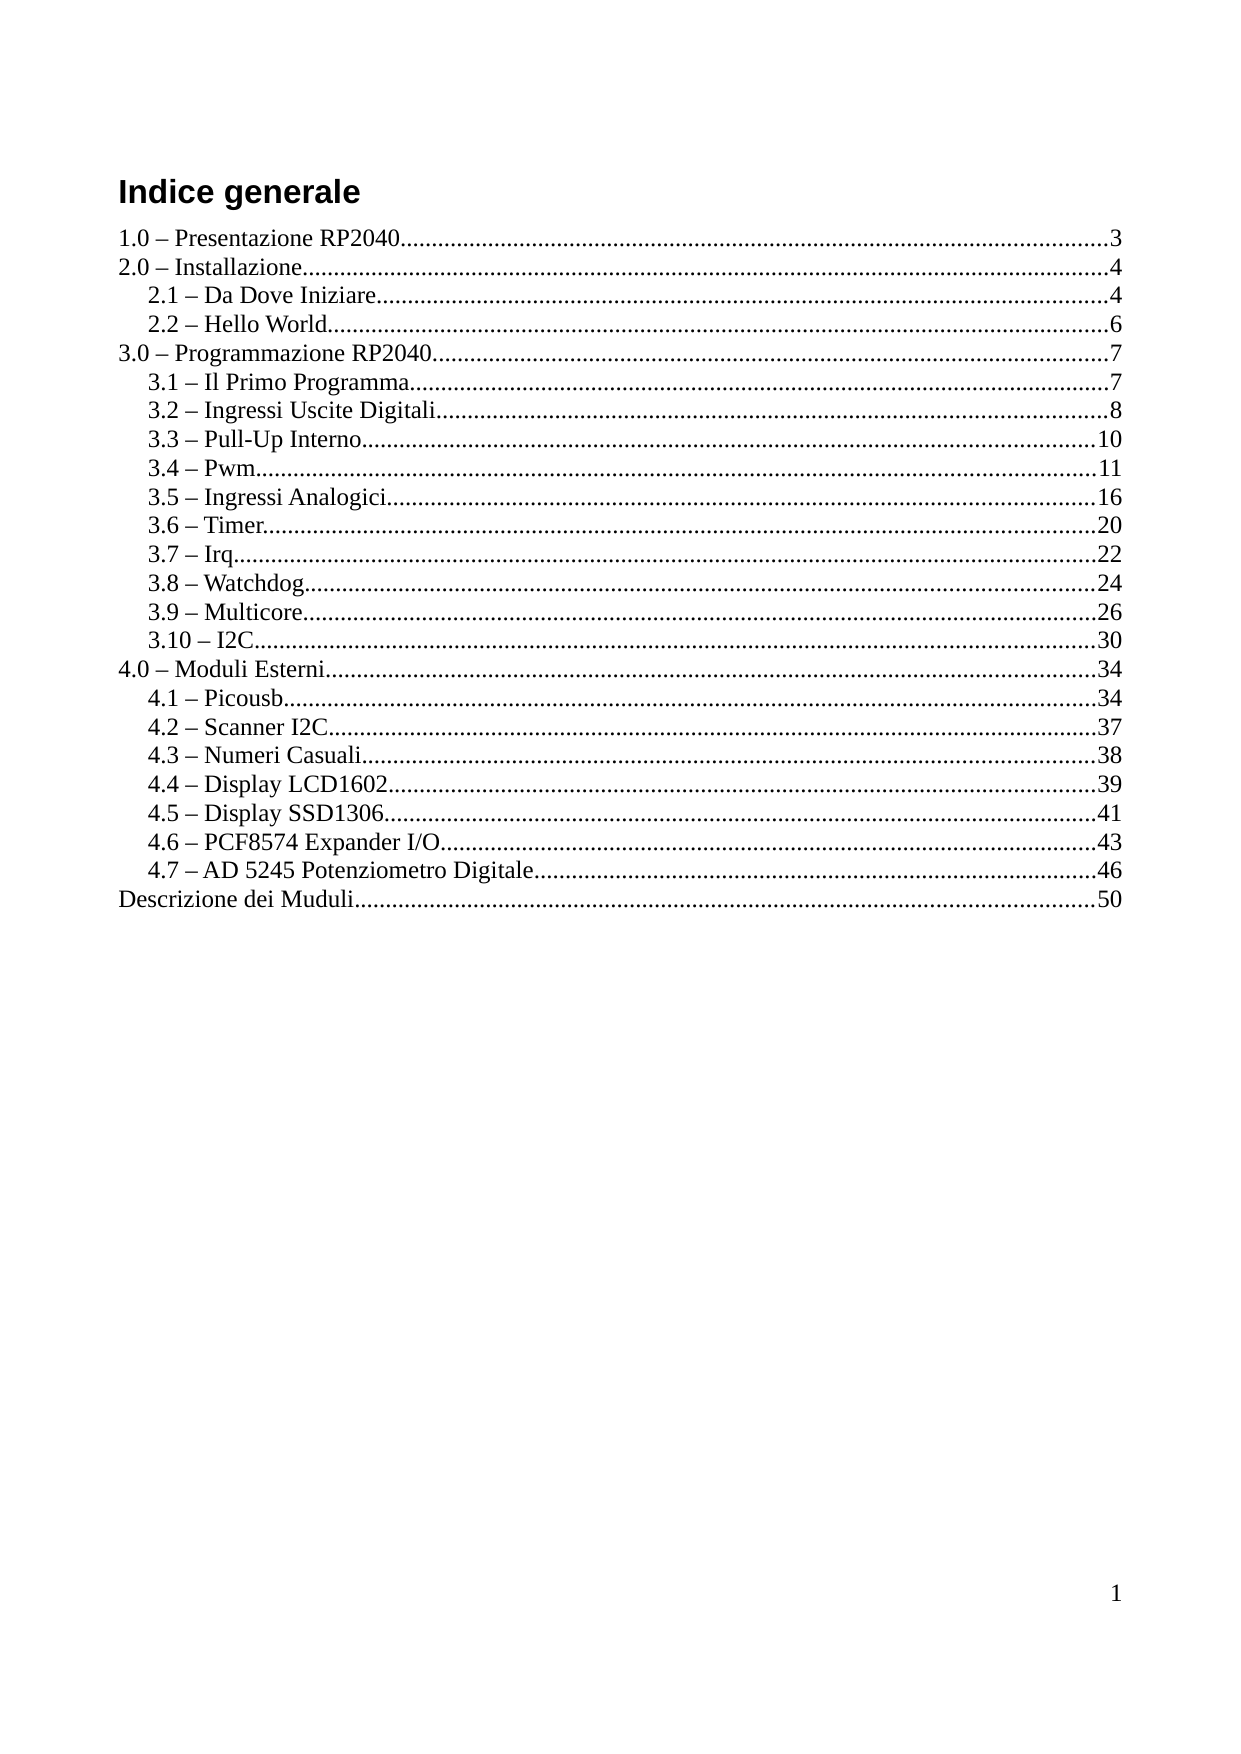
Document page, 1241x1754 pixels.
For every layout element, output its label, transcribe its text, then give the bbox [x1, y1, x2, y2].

text 3.2 – Ingressi Uscite Digitali. 8 [148, 395, 1122, 424]
text 4.6 – PCF8574 Expander I/O. 43 [148, 827, 1122, 855]
text Descrizione dei Muduli. 50 [118, 884, 1122, 913]
text 4.2 – Scanner I2C. 37 [148, 712, 1122, 740]
text 3.5 – Ingressi Analogici 16 [148, 482, 1122, 510]
text 2.1 – Da Dove Iniziare. 4 [148, 280, 1122, 309]
text 4.3 – Numeri Casuali. 38 [148, 740, 1122, 769]
text 4.1 – Picousb. 34 [148, 683, 1122, 712]
text 1.0 – Presentazione RP2040. 3 [118, 223, 1122, 252]
text 3.6 – Timer. 20 [148, 510, 1122, 539]
text 3.10 – I2C. 30 [148, 625, 1122, 654]
text 4.5 – Display SSD1306. 41 [148, 798, 1122, 827]
text 3.9 – Multicore. 26 [148, 597, 1122, 625]
text 3.8 – Watchdog. 24 [148, 568, 1122, 597]
text 3.7 – Irq. 22 [148, 539, 1122, 568]
text 4.0 – Moduli Esterni. 34 [118, 654, 1122, 683]
subtitle Indice generale [118, 172, 1122, 210]
text 2.2 – Hello World 6 [148, 309, 1122, 338]
text 3.4 – Pwm. 11 [148, 453, 1122, 482]
text 3.0 – Programmazione RP2040. 7 [118, 338, 1122, 367]
text 3.1 – Il Primo Programma. 7 [148, 367, 1122, 395]
text 4.4 – Display LCD1602. 39 [148, 769, 1122, 798]
text 2.0 – Installazione. 4 [118, 252, 1122, 280]
text 3.3 – Pull-Up Interno. 10 [148, 424, 1122, 453]
text 4.7 – AD 5245 Potenziometro Digitale. 46 [148, 855, 1122, 884]
